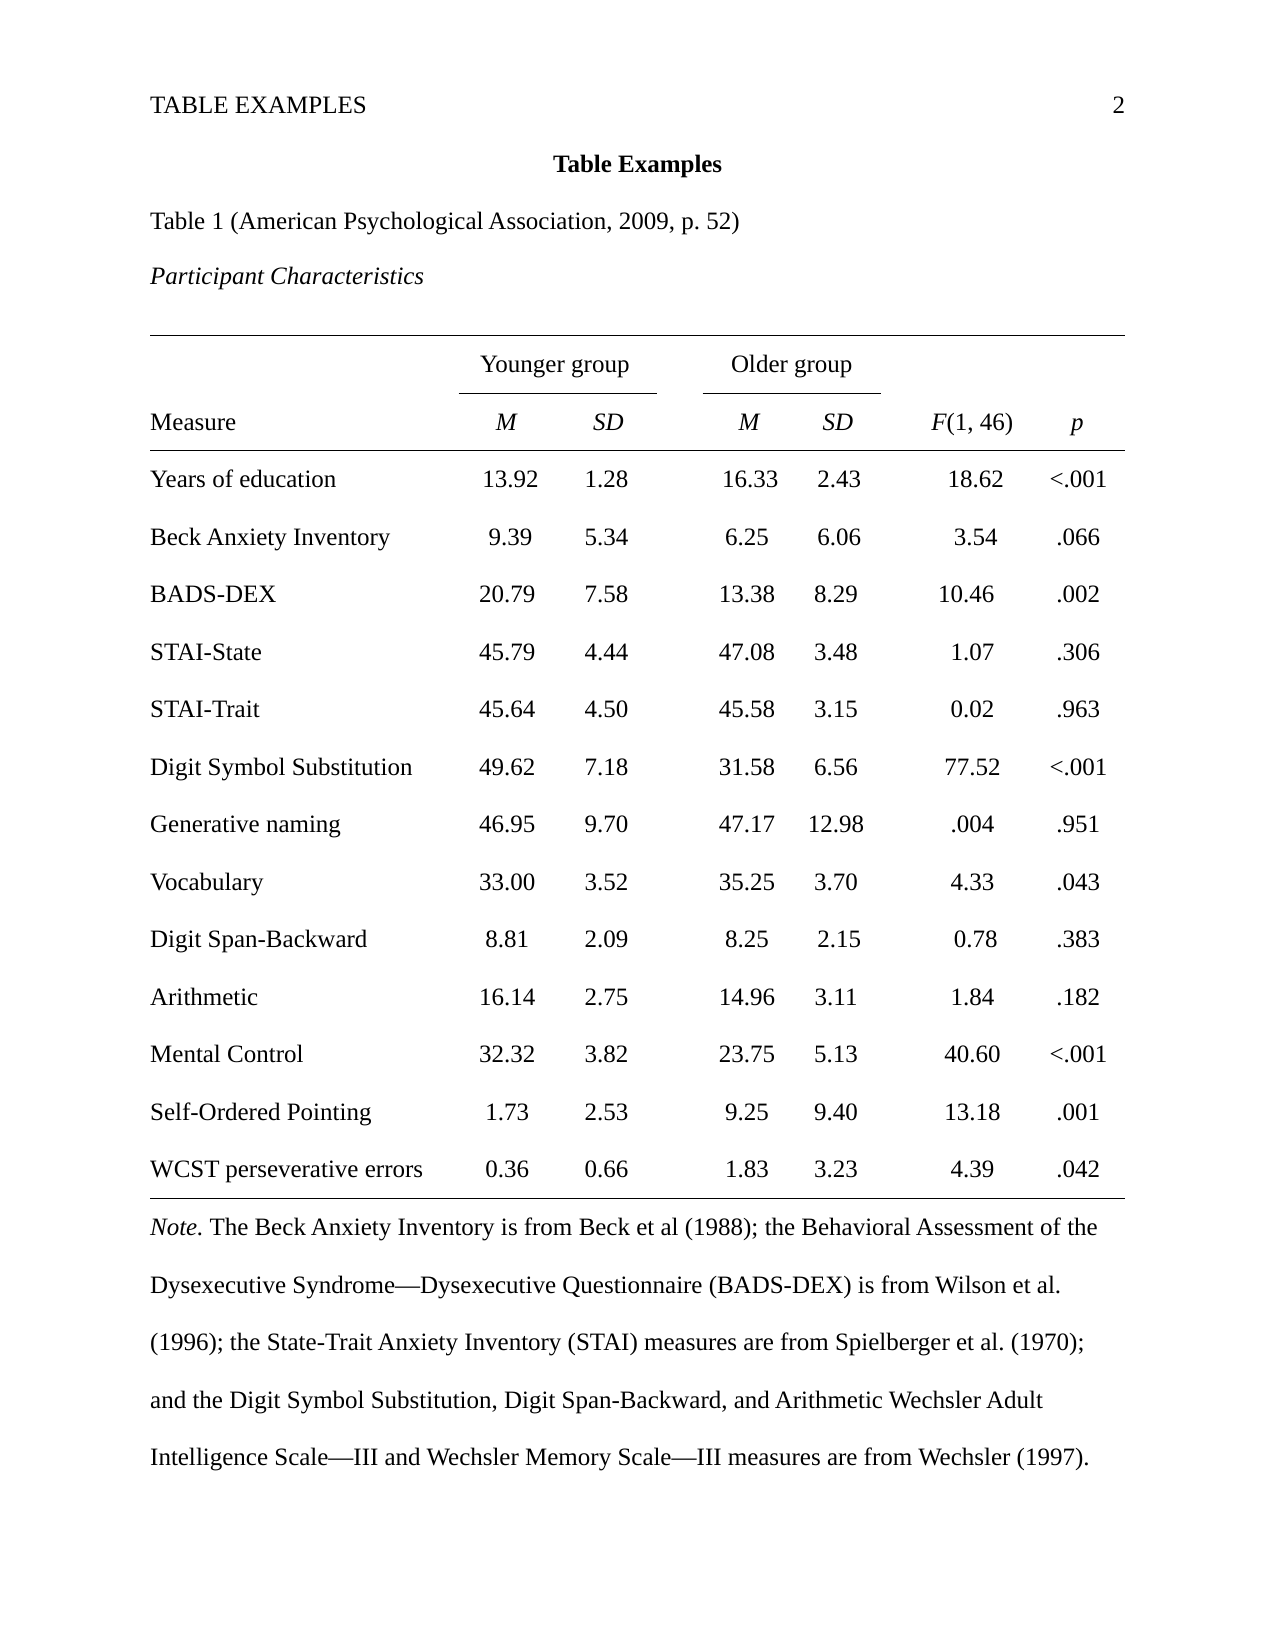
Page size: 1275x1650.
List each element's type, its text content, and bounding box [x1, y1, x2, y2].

table_header Younger group [459, 336, 657, 392]
table_cell [657, 968, 702, 1025]
table_cell Beck Anxiety Inventory [150, 508, 458, 565]
table_cell Years of education [150, 451, 458, 508]
table_cell 20.79 [459, 565, 562, 623]
table_header [919, 336, 1031, 392]
table_cell 13.92 [459, 451, 562, 508]
table_cell 8.29 [797, 565, 881, 623]
table_cell [657, 393, 702, 450]
table_cell 45.58 [703, 680, 797, 738]
table_cell 33.00 [459, 853, 562, 910]
table_cell .043 [1031, 853, 1125, 910]
table_cell 9.25 [703, 1083, 797, 1140]
table_cell [881, 738, 919, 795]
table_cell 4.39 [919, 1140, 1031, 1198]
table_cell Mental Control [150, 1025, 458, 1083]
table_cell 1.84 [919, 968, 1031, 1025]
table_cell 3.48 [797, 623, 881, 680]
table_cell Digit Symbol Substitution [150, 738, 458, 795]
table_cell 7.58 [562, 565, 657, 623]
table_cell 1.28 [562, 451, 657, 508]
table_cell M [703, 394, 797, 450]
table_cell 1.73 [459, 1083, 562, 1140]
table_cell 47.08 [703, 623, 797, 680]
table_cell [881, 508, 919, 565]
table_cell <.001 [1031, 1025, 1125, 1083]
table_cell [881, 853, 919, 910]
table_cell .182 [1031, 968, 1125, 1025]
table_cell [657, 508, 702, 565]
table_cell <.001 [1031, 738, 1125, 795]
table_cell .306 [1031, 623, 1125, 680]
table_cell 8.81 [459, 910, 562, 968]
table_cell 1.83 [703, 1140, 797, 1198]
table_cell Digit Span-Backward [150, 910, 458, 968]
table_cell [881, 1140, 919, 1198]
table_cell 3.52 [562, 853, 657, 910]
table_cell 2.53 [562, 1083, 657, 1140]
table_cell 16.33 [703, 451, 797, 508]
table_cell Self-Ordered Pointing [150, 1083, 458, 1140]
table_cell 3.54 [919, 508, 1031, 565]
table_cell [881, 968, 919, 1025]
table_cell .004 [919, 795, 1031, 853]
table_cell [657, 623, 702, 680]
table_cell F(1, 46) [919, 393, 1031, 450]
table_cell 10.46 [919, 565, 1031, 623]
table_cell 3.15 [797, 680, 881, 738]
table_cell 1.07 [919, 623, 1031, 680]
table_cell 12.98 [797, 795, 881, 853]
table_cell [657, 1083, 702, 1140]
table_cell 3.82 [562, 1025, 657, 1083]
table_cell 16.14 [459, 968, 562, 1025]
table_cell 8.25 [703, 910, 797, 968]
table_cell 4.44 [562, 623, 657, 680]
table_cell 0.78 [919, 910, 1031, 968]
table_cell Arithmetic [150, 968, 458, 1025]
table_cell 3.23 [797, 1140, 881, 1198]
table_cell [881, 1025, 919, 1083]
table_cell 2.15 [797, 910, 881, 968]
table_cell 6.06 [797, 508, 881, 565]
table_cell BADS-DEX [150, 565, 458, 623]
table_cell .002 [1031, 565, 1125, 623]
table_cell 3.11 [797, 968, 881, 1025]
table_cell 6.56 [797, 738, 881, 795]
table_cell 45.64 [459, 680, 562, 738]
table_cell 49.62 [459, 738, 562, 795]
table_cell Vocabulary [150, 853, 458, 910]
table_header [657, 336, 702, 392]
table_cell 47.17 [703, 795, 797, 853]
table_cell [881, 795, 919, 853]
table_cell [881, 680, 919, 738]
table_cell [657, 795, 702, 853]
table_cell <.001 [1031, 451, 1125, 508]
text Table 1 (American Psychological Association, 2009, p. 52) [150, 206, 1125, 235]
table_cell SD [797, 394, 881, 450]
table_cell Generative naming [150, 795, 458, 853]
table_cell [881, 393, 919, 450]
table_cell .963 [1031, 680, 1125, 738]
table_cell [657, 1025, 702, 1083]
subtitle Table examples [150, 149, 1125, 178]
table_cell 0.66 [562, 1140, 657, 1198]
table_cell STAI-State [150, 623, 458, 680]
table_cell 4.50 [562, 680, 657, 738]
table_cell [657, 738, 702, 795]
table_cell 31.58 [703, 738, 797, 795]
table_cell 45.79 [459, 623, 562, 680]
table_cell 5.13 [797, 1025, 881, 1083]
table_cell 40.60 [919, 1025, 1031, 1083]
table_cell 2.09 [562, 910, 657, 968]
table_cell [881, 1083, 919, 1140]
table_cell [657, 451, 702, 508]
table_cell [881, 623, 919, 680]
table_cell [657, 565, 702, 623]
table_cell 13.18 [919, 1083, 1031, 1140]
table_cell M [459, 394, 562, 450]
table_cell 7.18 [562, 738, 657, 795]
table_cell 46.95 [459, 795, 562, 853]
table_cell 35.25 [703, 853, 797, 910]
table_cell 3.70 [797, 853, 881, 910]
table_cell 9.40 [797, 1083, 881, 1140]
text Note. The Beck Anxiety Inventory is from Beck et al (1988); the Behavioral Assessment of the Dysexecutive Syndrome—Dysexecutive Questionnaire (BADS-DEX) is from Wilson et al. (1996); the State-Trait Anxiety Inventory (STAI) measures are from Spielberger et al. (1970); and the Digit Symbol Substitution, Digit Span-Backward, and Arithmetic Wechsler Adult Intelligence Scale—III and Wechsler Memory Scale—III measures are from Wechsler (1997). [150, 1212, 1125, 1471]
table_cell [657, 853, 702, 910]
table_cell Measure [150, 393, 458, 450]
table_cell 9.70 [562, 795, 657, 853]
table_cell 77.52 [919, 738, 1031, 795]
table_cell 4.33 [919, 853, 1031, 910]
table_cell 9.39 [459, 508, 562, 565]
table_cell [657, 1140, 702, 1198]
table_cell 0.02 [919, 680, 1031, 738]
table_cell 0.36 [459, 1140, 562, 1198]
table_cell 13.38 [703, 565, 797, 623]
table_cell 14.96 [703, 968, 797, 1025]
table_cell SD [562, 394, 657, 450]
table_header Older group [703, 336, 881, 392]
table_cell [657, 680, 702, 738]
table_cell .383 [1031, 910, 1125, 968]
table_cell [657, 910, 702, 968]
table_cell .951 [1031, 795, 1125, 853]
table_cell .042 [1031, 1140, 1125, 1198]
table_cell 18.62 [919, 451, 1031, 508]
table_cell 2.75 [562, 968, 657, 1025]
table_header [1031, 336, 1125, 392]
table_cell .001 [1031, 1083, 1125, 1140]
table_cell [881, 565, 919, 623]
title Participant Characteristics [150, 261, 1125, 289]
table_cell 23.75 [703, 1025, 797, 1083]
table_header [150, 336, 458, 392]
table_cell [881, 910, 919, 968]
table_cell 5.34 [562, 508, 657, 565]
table_cell 32.32 [459, 1025, 562, 1083]
table_cell WCST perseverative errors [150, 1140, 458, 1198]
table_cell [881, 451, 919, 508]
table_cell STAI-Trait [150, 680, 458, 738]
table_cell 6.25 [703, 508, 797, 565]
table_cell 2.43 [797, 451, 881, 508]
table_cell .066 [1031, 508, 1125, 565]
table_header [881, 336, 919, 392]
table_cell p [1031, 393, 1125, 450]
